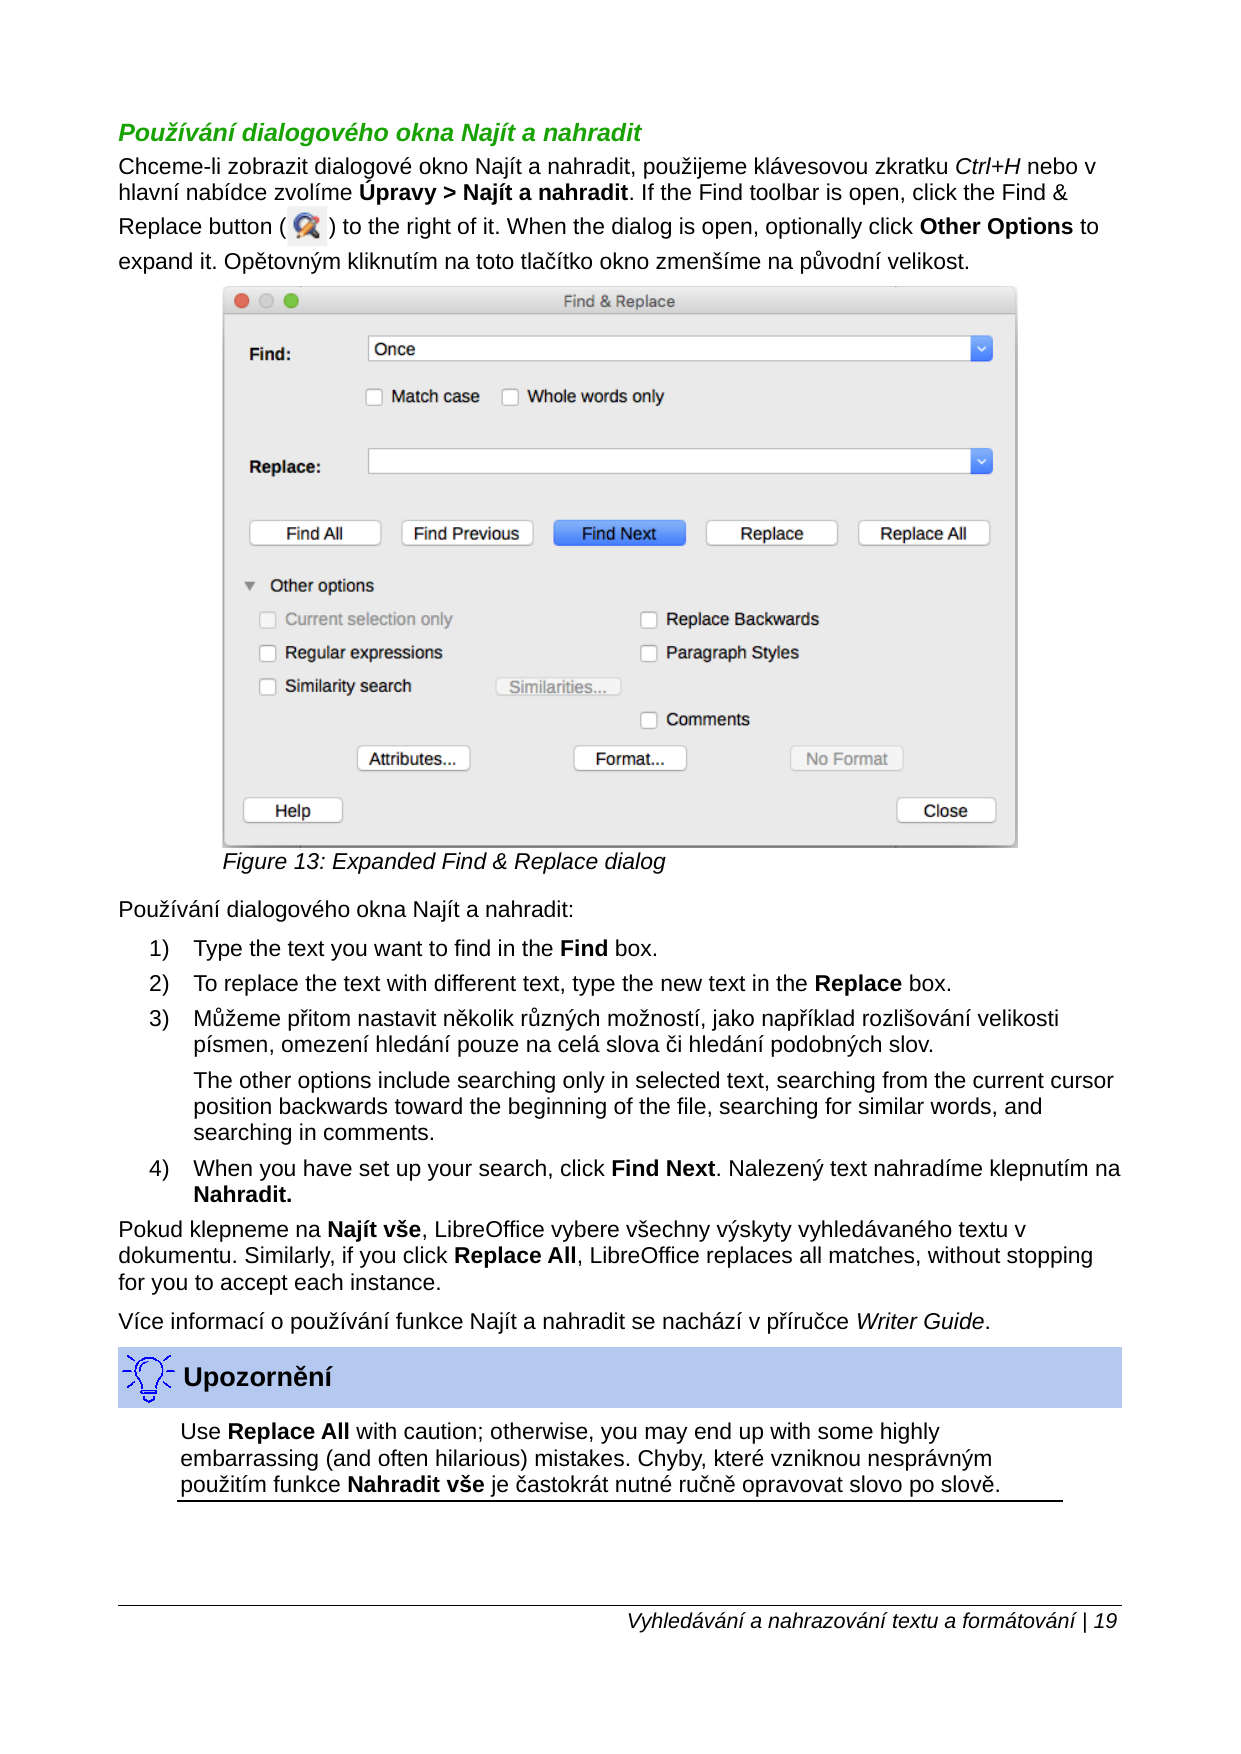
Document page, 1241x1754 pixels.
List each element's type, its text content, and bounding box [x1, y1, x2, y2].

text Use Replace All with caution; otherwise, you may end up with some highly embarrassing (and often hilarious) mistakes. Chyby, které vzniknou nesprávným použitím funkce Nahradit vše je častokrát nutné ručně opravovat slovo po slově. [177, 1415, 1063, 1500]
picture [286, 205, 329, 248]
text Více informací o používání funkce Najít a nahradit se nachází v příručce Writer Guide. [118, 1308, 1122, 1334]
text Používání dialogového okna Najít a nahradit: [118, 896, 1122, 922]
subtitle Upozornění [118, 1347, 1122, 1408]
list To replace the text with different text, type the new text in the Replace box. [169, 970, 1122, 996]
picture [119, 1347, 179, 1407]
subtitle Používání dialogového okna Najít a nahradit [118, 118, 1122, 147]
list Můžeme přitom nastavit několik různých možností, jako například rozlišování velikosti písmen, omezení hledání pouze na celá slova či hledání podobných slov. [169, 1005, 1122, 1058]
list The other options include searching only in selected text, searching from the current cursor position backwards toward the beginning of the file, searching for similar words, and searching in comments. [193, 1067, 1122, 1146]
picture [222, 286, 1018, 848]
text Figure 13: Expanded Find & Replace dialog [222, 848, 1018, 874]
text Chceme-li zobrazit dialogové okno Najít a nahradit, použijeme klávesovou zkratku Ctrl+H nebo v hlavní nabídce zvolíme Úpravy > Najít a nahradit. If the Find toolbar is open, click the Find & Replace button () to the right of it. When the dialog is open, optionally click Other Options to expand it. Opětovným kliknutím na toto tlačítko okno zmenšíme na původní velikost. [118, 153, 1122, 274]
list Type the text you want to find in the Find box. [169, 935, 1122, 961]
text Pokud klepneme na Najít vše, LibreOffice vybere všechny výskyty vyhledávaného textu v dokumentu. Similarly, if you click Replace All, LibreOffice replaces all matches, without stopping for you to accept each instance. [118, 1216, 1122, 1295]
list When you have set up your search, click Find Next. Nalezený text nahradíme klepnutím na Nahradit. [169, 1154, 1122, 1207]
